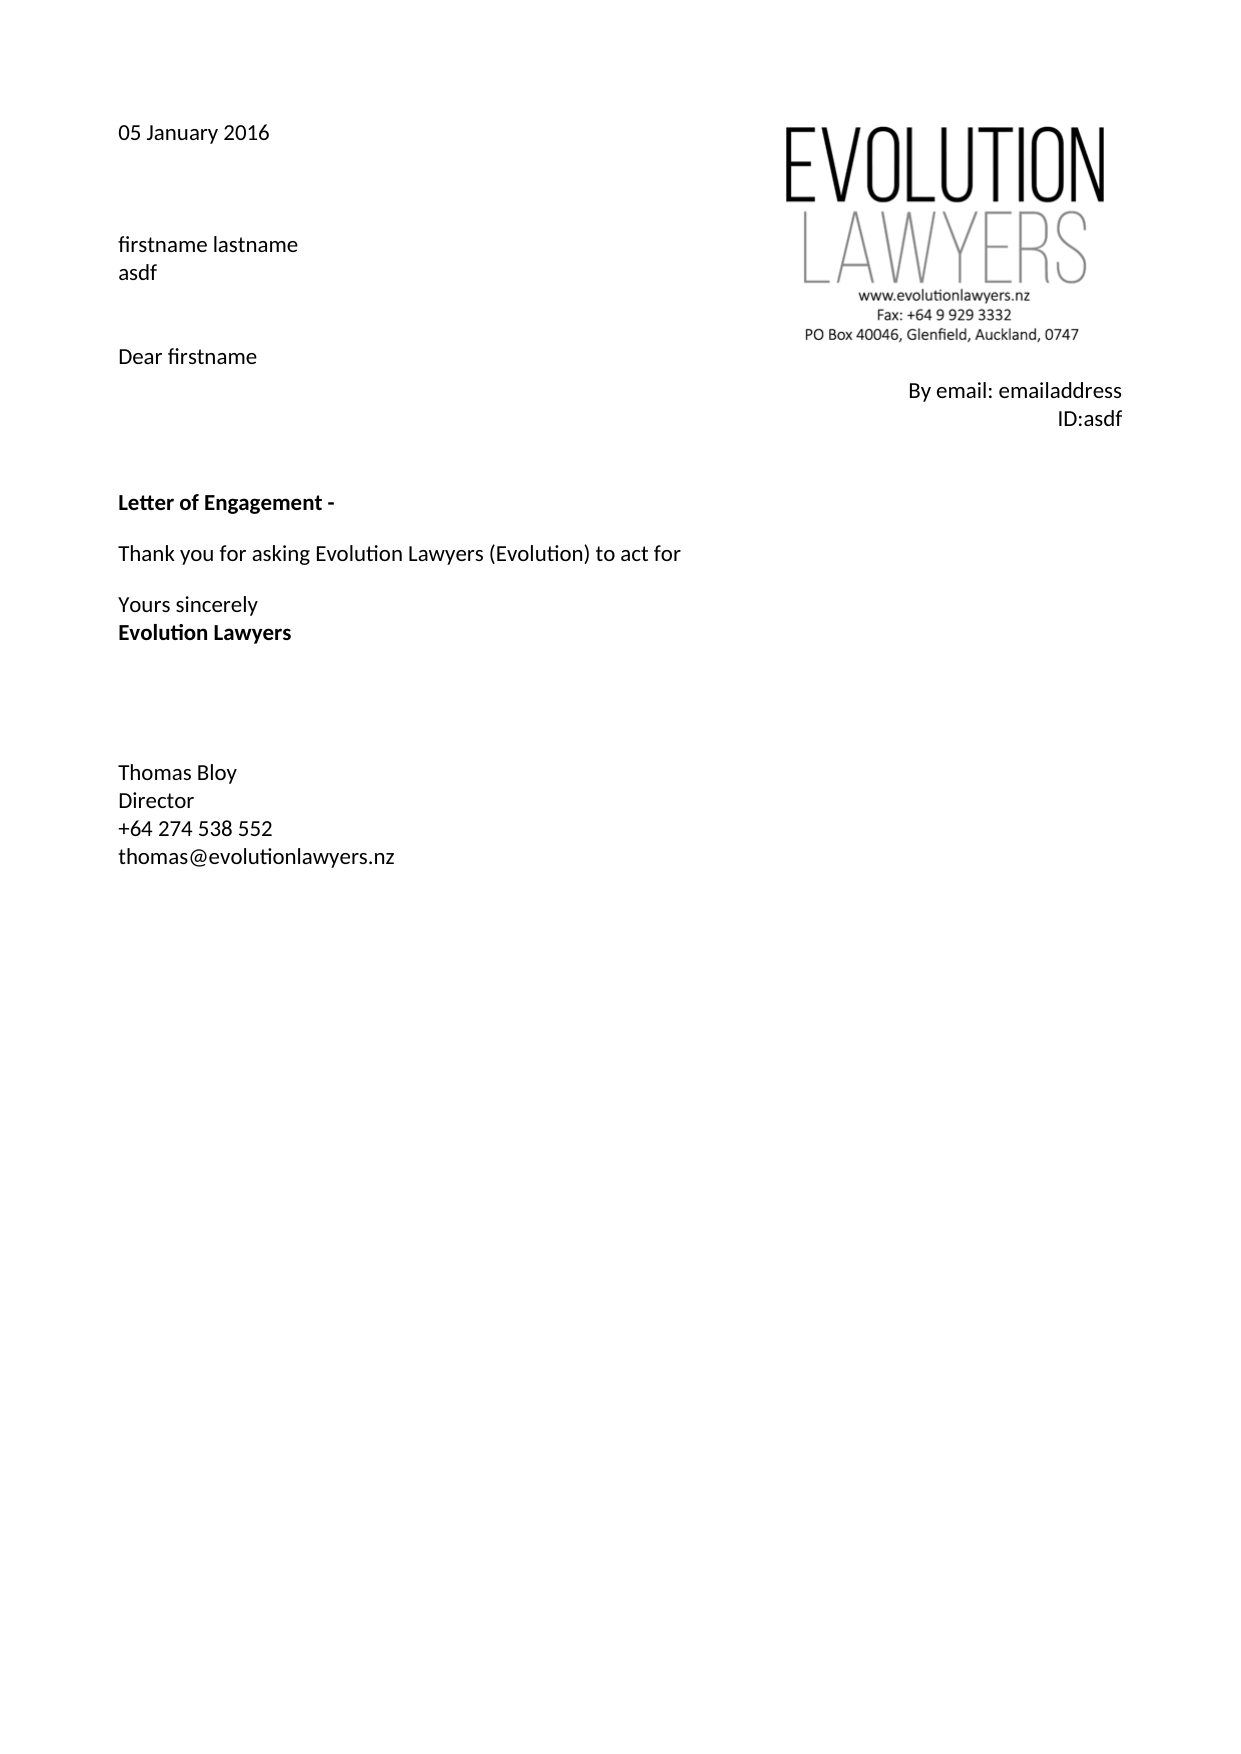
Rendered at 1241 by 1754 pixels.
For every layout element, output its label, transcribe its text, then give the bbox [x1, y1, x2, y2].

table_header Yours sincerely Evolution Lawyers Thomas Bloy Director +64 274 538 552 thomas@evolutionlawyers.nz [118, 590, 1122, 870]
table_header 05 January 2016 firstname lastname asdf [118, 118, 620, 286]
table_cell Dear firstname [118, 286, 620, 460]
picture [767, 118, 1123, 349]
table_header By email: emailaddress ID:asdf [620, 118, 1122, 460]
subtitle Letter of Engagement - [118, 488, 1122, 516]
text Thank you for asking Evolution Lawyers (Evolution) to act for [118, 539, 1122, 567]
